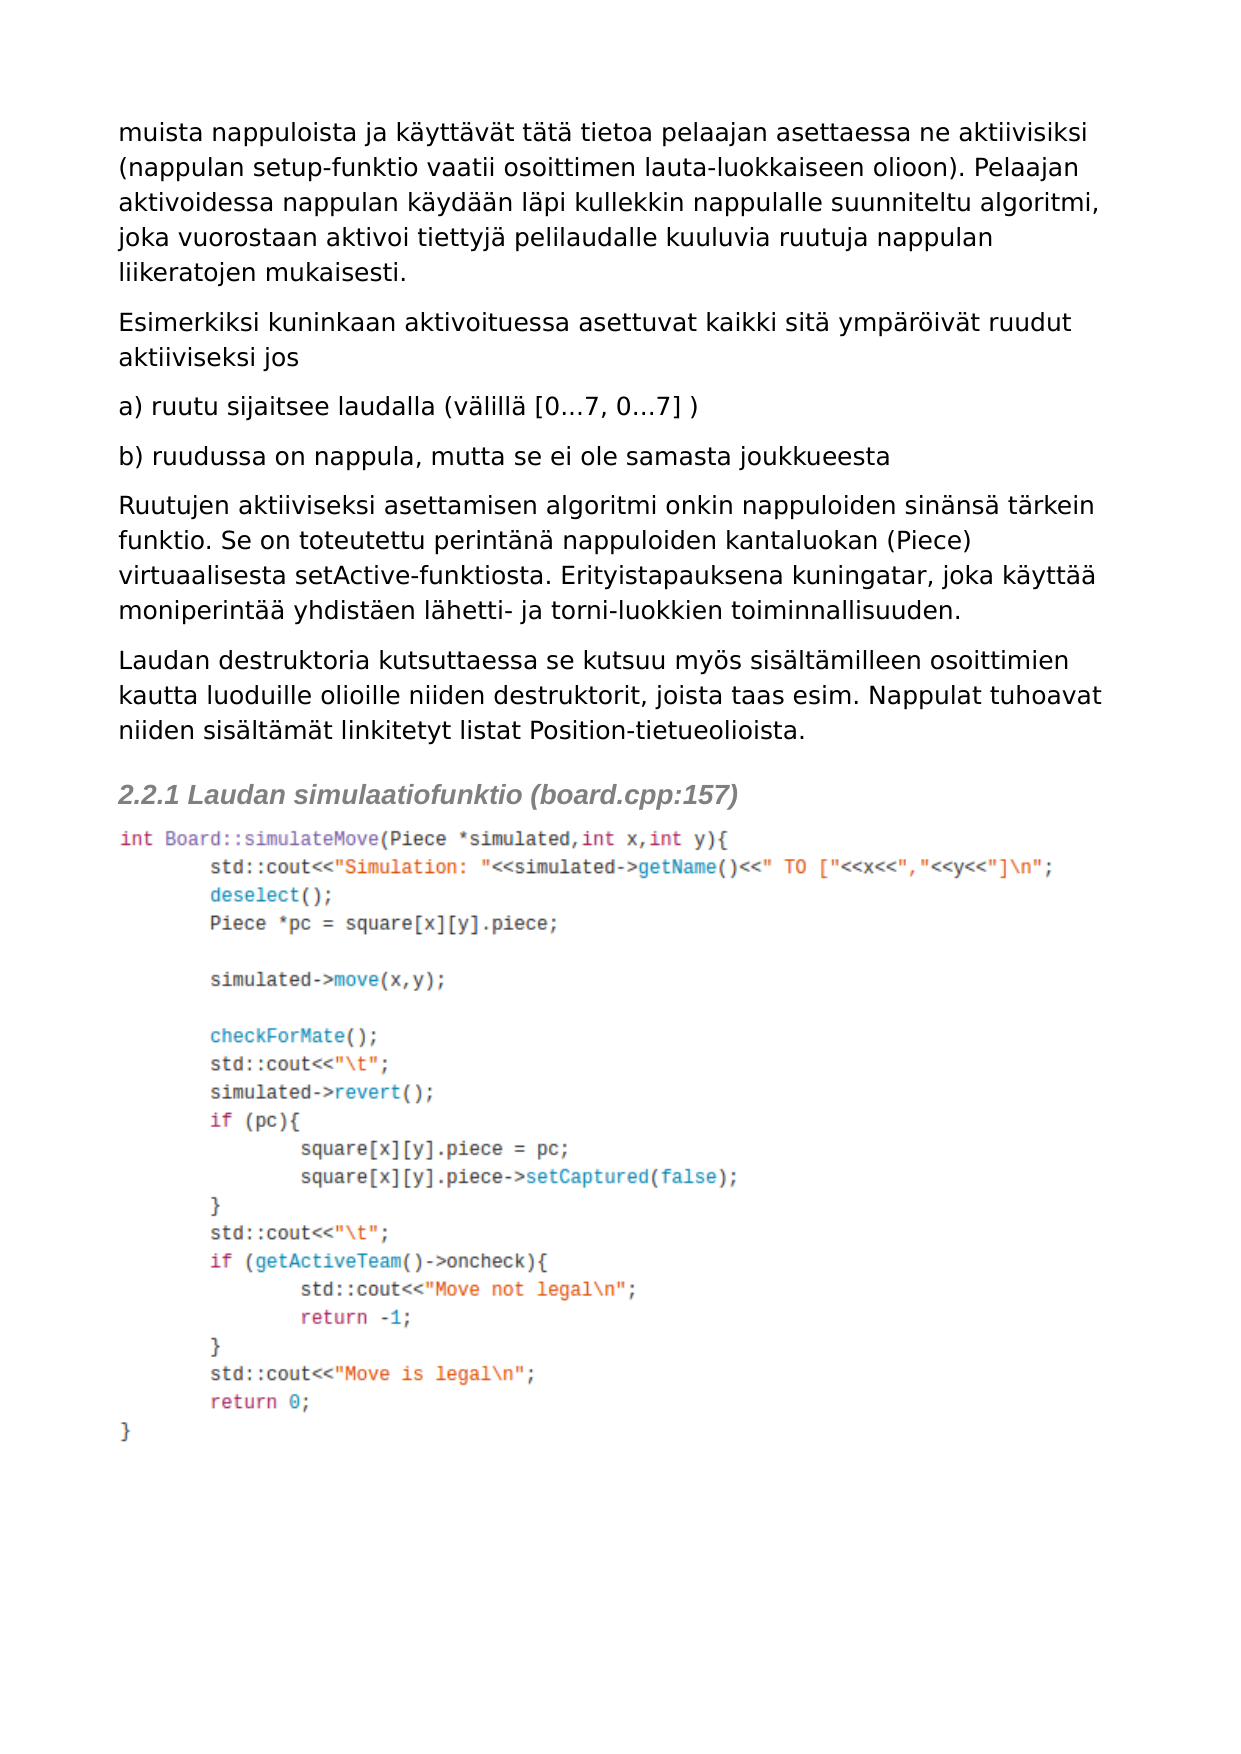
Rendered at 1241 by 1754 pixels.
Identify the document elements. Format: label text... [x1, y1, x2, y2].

picture [118, 822, 1056, 1443]
text a) ruutu sijaitsee laudalla (välillä [0...7, 0...7] ) [118, 392, 1122, 421]
text Ruutujen aktiiviseksi asettamisen algoritmi onkin nappuloiden sinänsä tärkein funktio. Se on toteutettu perintänä nappuloiden kantaluokan (Piece) virtuaalisesta setActive-funktiosta. Erityistapauksena kuningatar, joka käyttää moniperintää yhdistäen lähetti- ja torni-luokkien toiminnallisuuden. [118, 491, 1122, 626]
text muista nappuloista ja käyttävät tätä tietoa pelaajan asettaessa ne aktiivisiksi (nappulan setup-funktio vaatii osoittimen lauta-luokkaiseen olioon). Pelaajan aktivoidessa nappulan käydään läpi kullekkin nappulalle suunniteltu algoritmi, joka vuorostaan aktivoi tiettyjä pelilaudalle kuuluvia ruutuja nappulan liikeratojen mukaisesti. [118, 118, 1122, 287]
text Laudan destruktoria kutsuttaessa se kutsuu myös sisältämilleen osoittimien kautta luoduille olioille niiden destruktorit, joista taas esim. Nappulat tuhoavat niiden sisältämät linkitetyt listat Position-tietueolioista. [118, 646, 1122, 745]
text b) ruudussa on nappula, mutta se ei ole samasta joukkueesta [118, 442, 1122, 471]
text Esimerkiksi kuninkaan aktivoituessa asettuvat kaikki sitä ympäröivät ruudut aktiiviseksi jos [118, 308, 1122, 372]
subtitle 2.2.1 Laudan simulaatiofunktio (board.cpp:157) [118, 778, 1122, 810]
